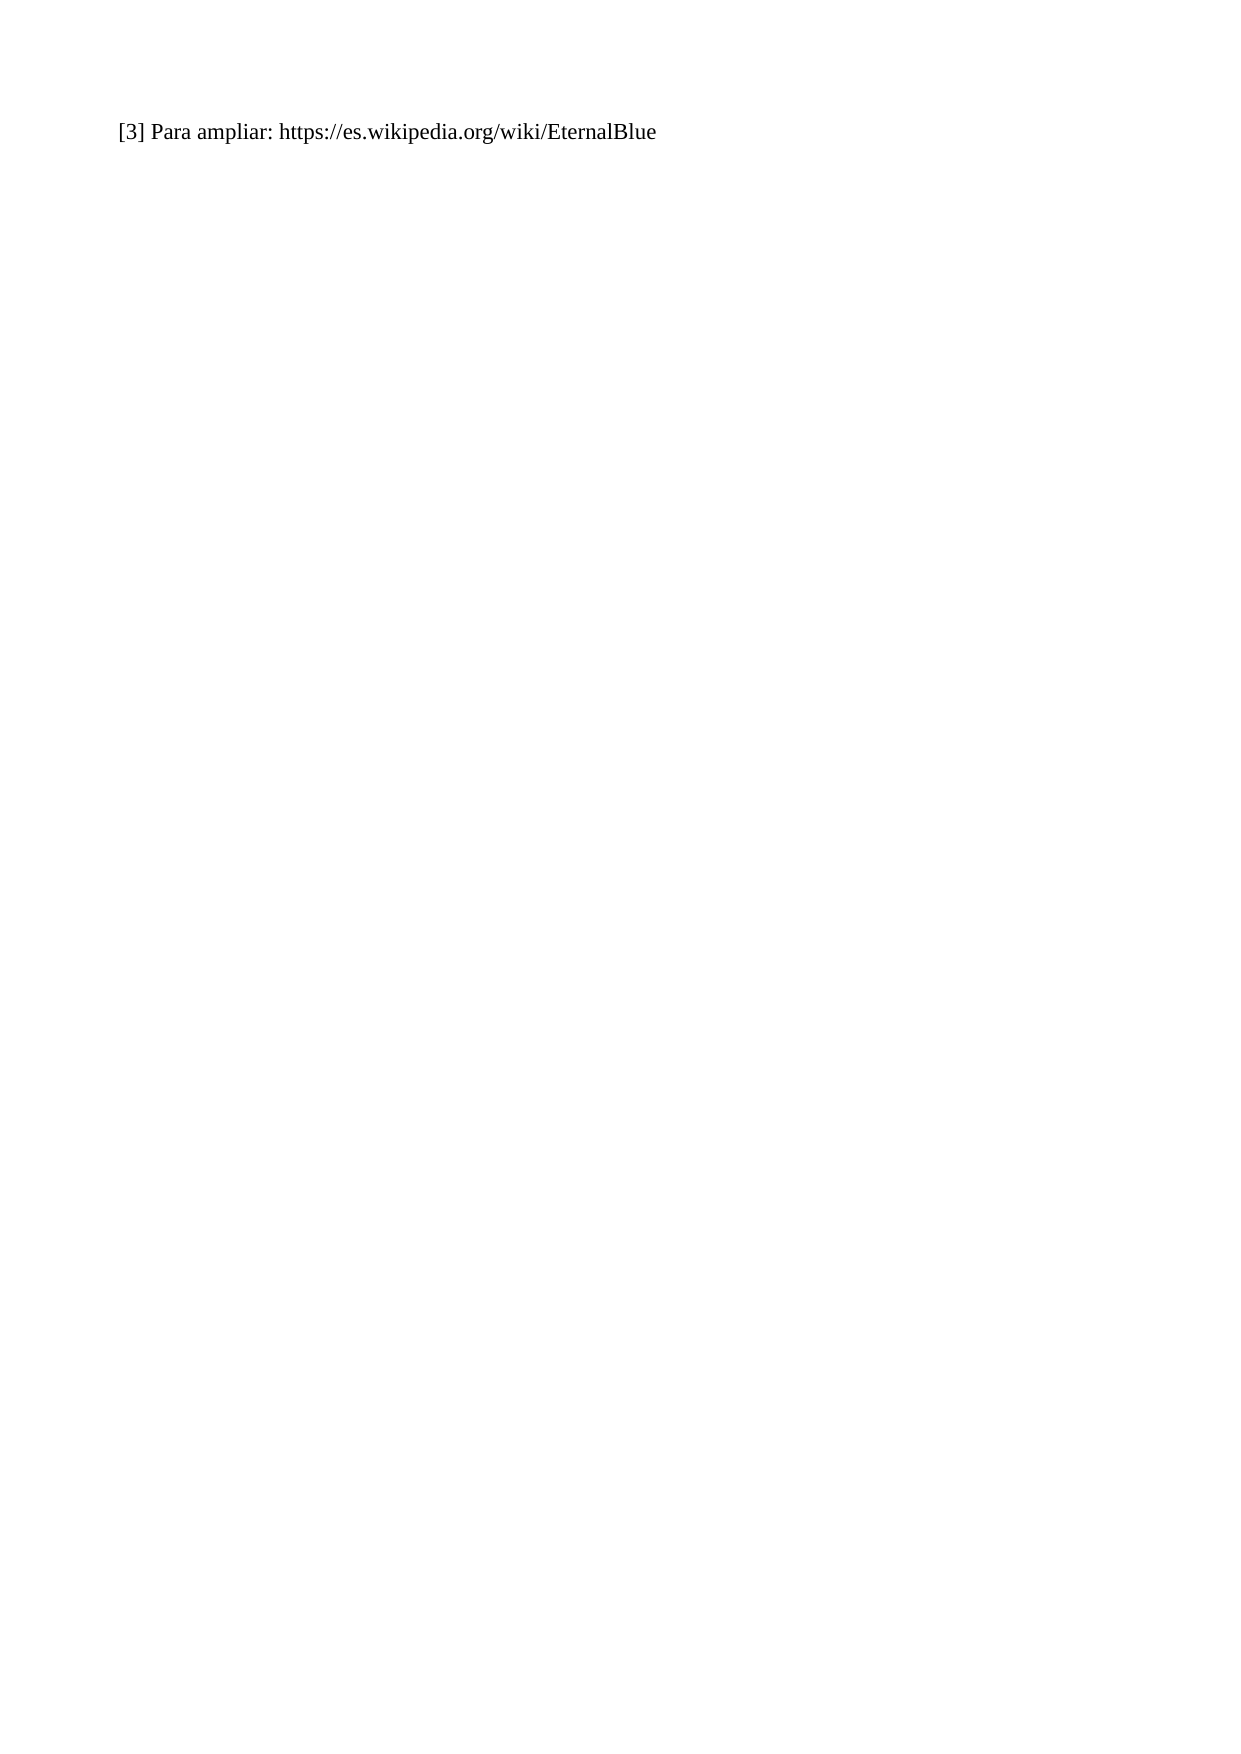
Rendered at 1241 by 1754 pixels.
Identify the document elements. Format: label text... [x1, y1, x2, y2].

text [3] Para ampliar: https://es.wikipedia.org/wiki/EternalBlue [118, 118, 1122, 144]
